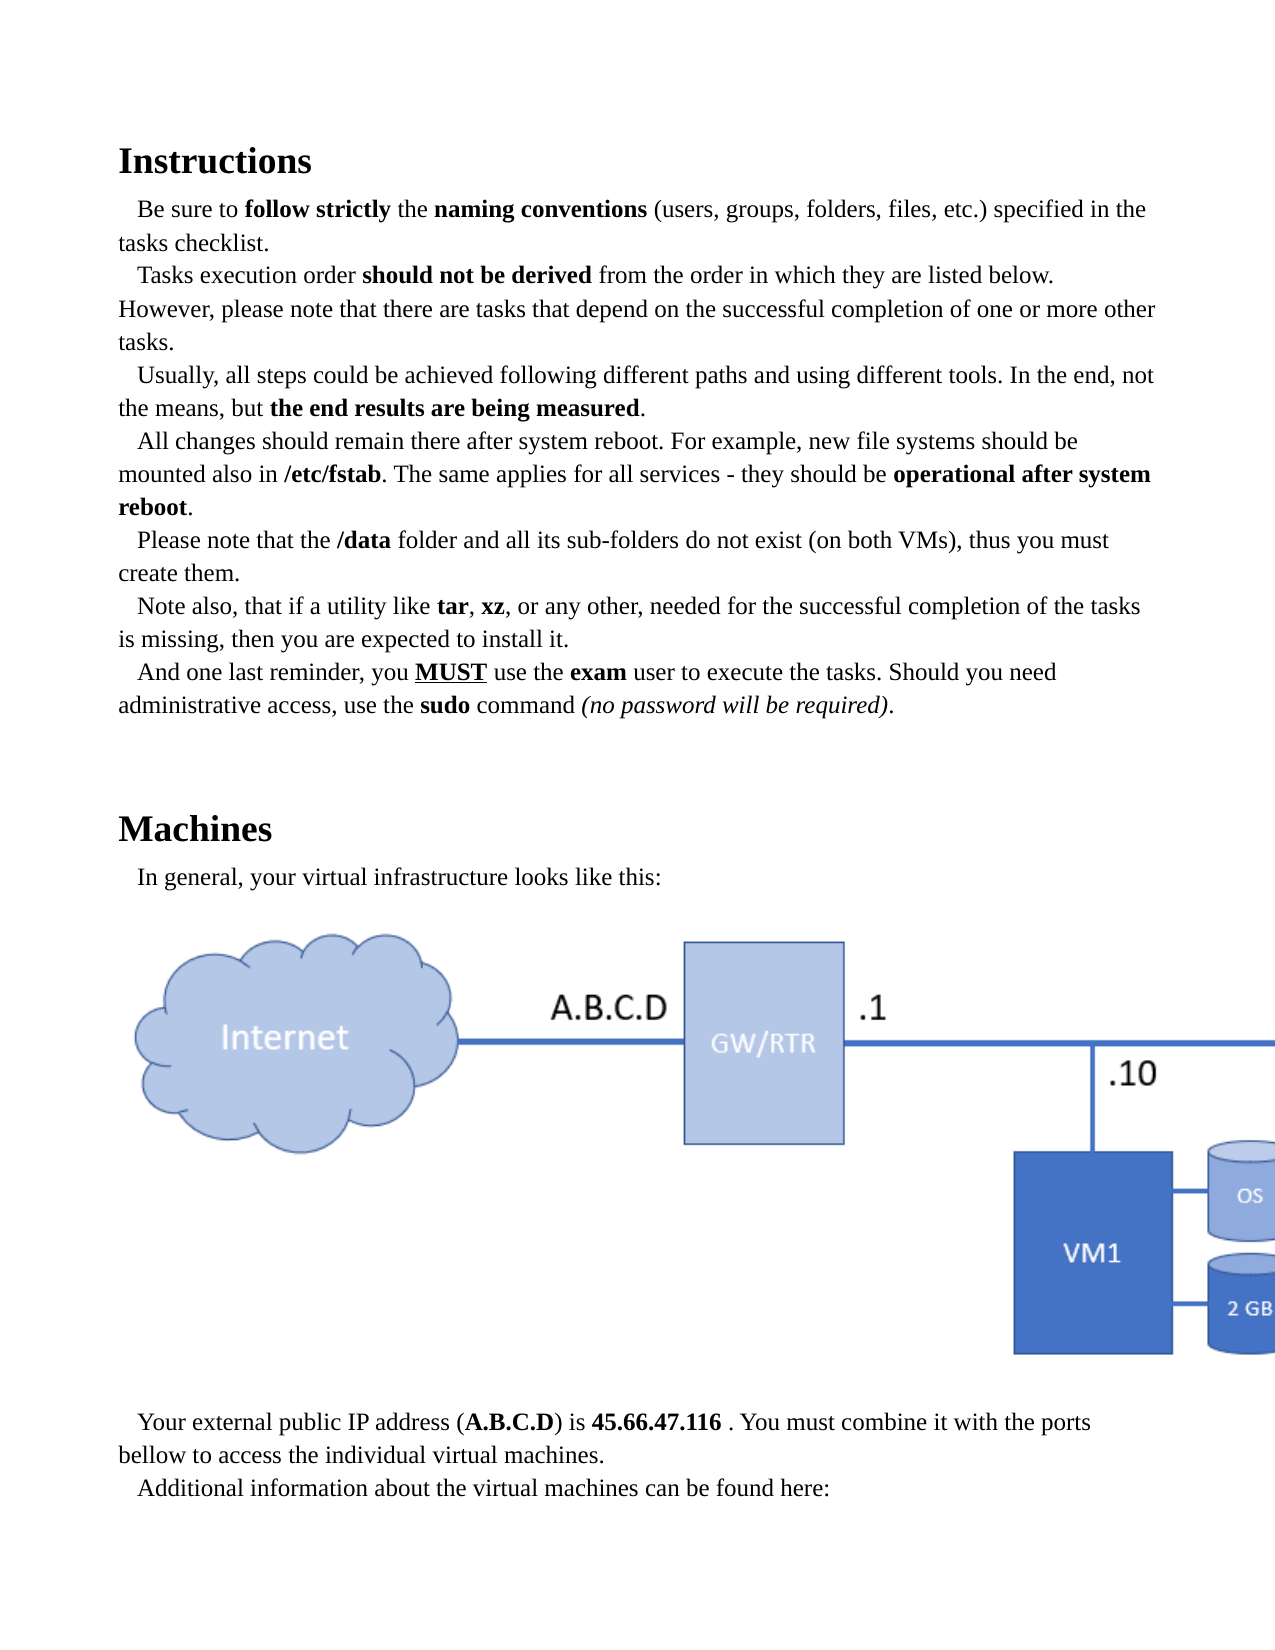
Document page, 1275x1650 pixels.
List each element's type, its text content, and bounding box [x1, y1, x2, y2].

text Your external public IP address (A.B.C.D) is 45.66.47.116 . You must combine it with the ports bellow to access the individual virtual machines. Additional information about the virtual machines can be found here: [118, 1407, 1157, 1502]
text Be sure to follow strictly the naming conventions (users, groups, folders, files, etc.) specified in the tasks checklist. Tasks execution order should not be derived from the order in which they are listed below. However, please note that there are tasks that depend on the successful completion of one or more other tasks. Usually, all steps could be achieved following different paths and using different tools. In the end, not the means, but the end results are being measured. All changes should remain there after system reboot. For example, new file systems should be mounted also in /etc/fstab. The same applies for all services - they should be operational after system reboot. Please note that the /data folder and all its sub-folders do not exist (on both VMs), thus you must create them. Note also, that if a utility like tar, xz, or any other, needed for the successful completion of the tasks is missing, then you are expected to install it. And one last reminder, you MUST use the exam user to execute the tasks. Should you need administrative access, use the sudo command (no password will be required). [118, 194, 1157, 719]
subtitle Instructions [118, 139, 1157, 182]
text In general, your virtual infrastructure looks like this: [118, 862, 1157, 890]
picture [118, 909, 1275, 1383]
subtitle Machines [118, 806, 1157, 849]
